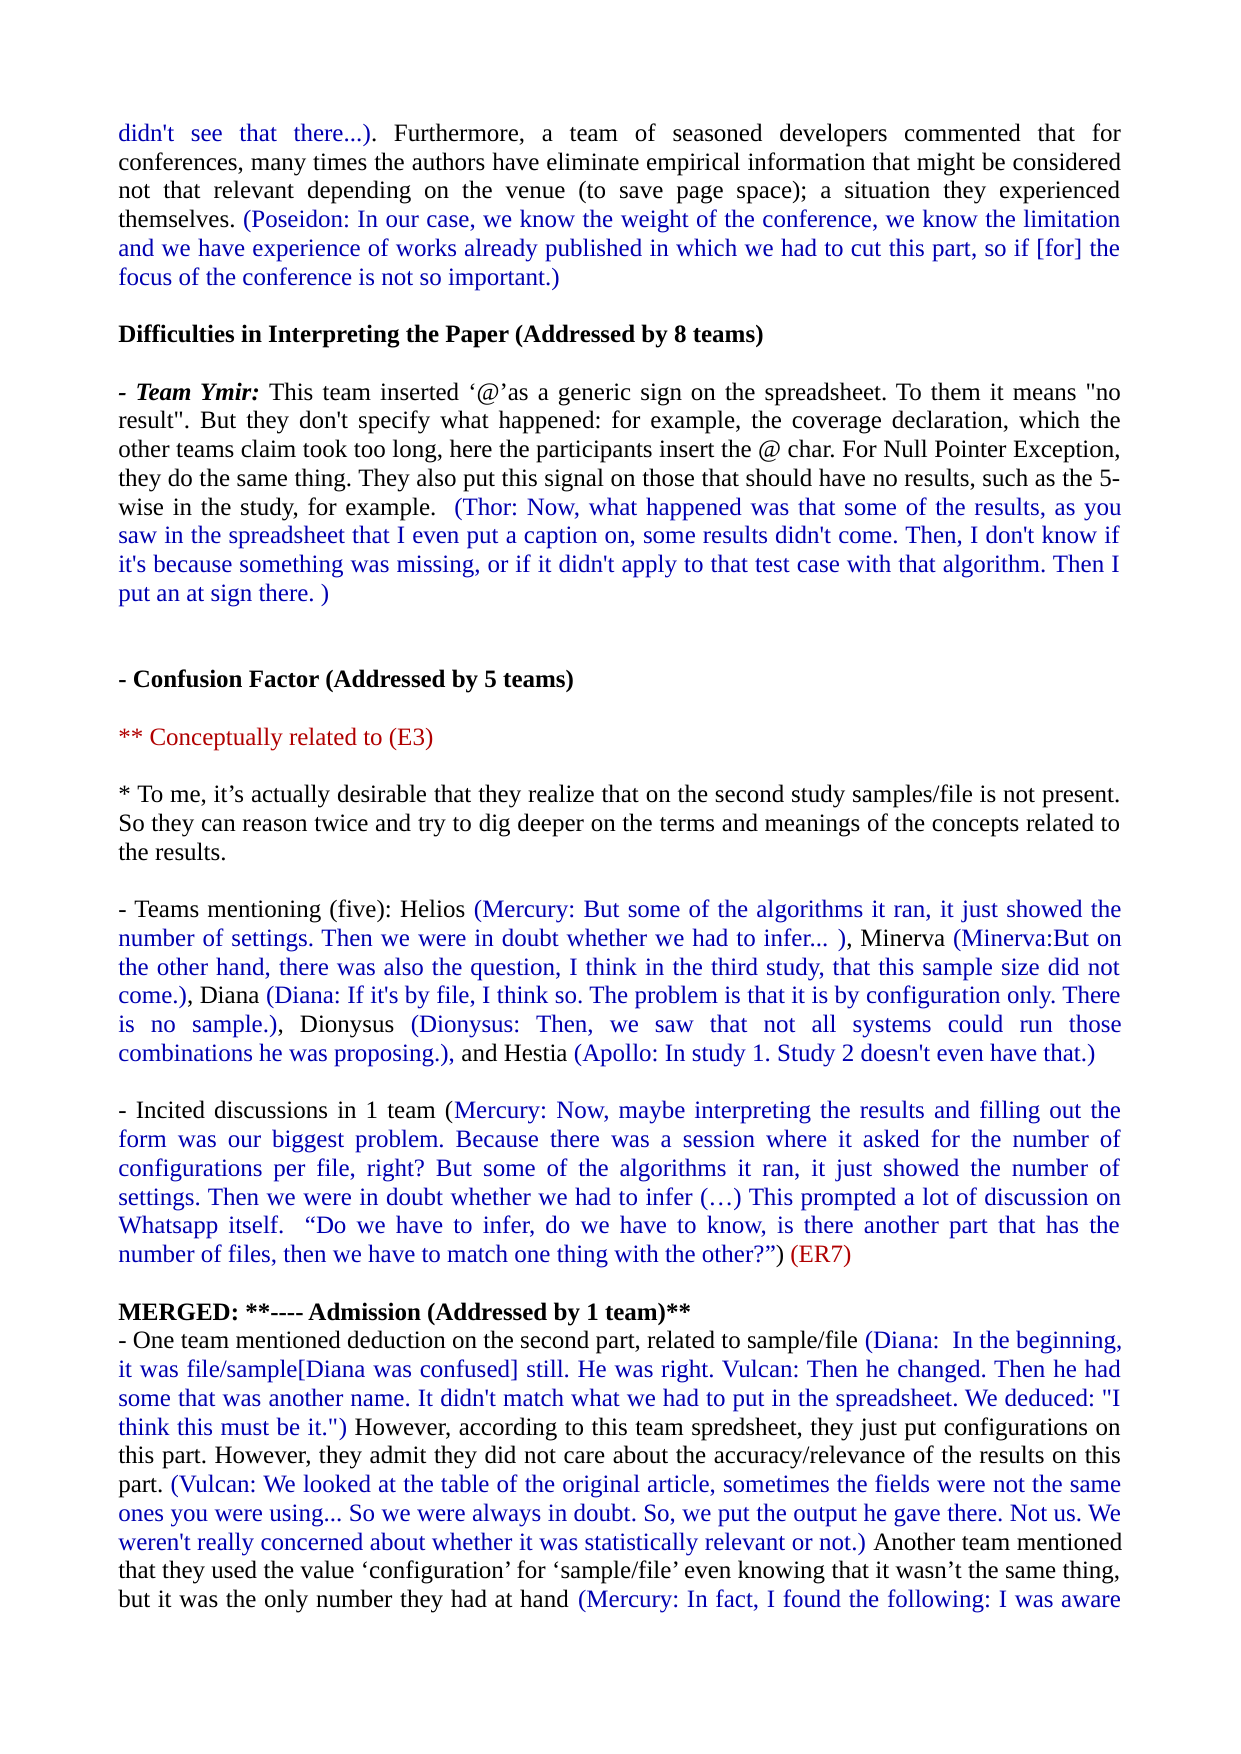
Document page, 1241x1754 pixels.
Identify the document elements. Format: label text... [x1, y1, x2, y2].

text didn't see that there...). Furthermore, a team of seasoned developers commented that for conferences, many times the authors have eliminate empirical information that might be considered not that relevant depending on the venue (to save page space); a situation they experienced themselves. (Poseidon: In our case, we know the weight of the conference, we know the limitation and we have experience of works already published in which we had to cut this part, so if [for] the focus of the conference is not so important.) [118, 118, 1122, 291]
text - Teams mentioning (five): Helios (Mercury: But some of the algorithms it ran, it just showed the number of settings. Then we were in doubt whether we had to infer... ), Minerva (Minerva:But on the other hand, there was also the question, I think in the third study, that this sample size did not come.), Diana (Diana: If it's by file, I think so. The problem is that it is by configuration only. There is no sample.), Dionysus (Dionysus: Then, we saw that not all systems could run those combinations he was proposing.), and Hestia (Apollo: In study 1. Study 2 doesn't even have that.) [118, 894, 1122, 1067]
text * To me, it’s actually desirable that they realize that on the second study samples/file is not present. So they can reason twice and try to dig deeper on the terms and meanings of the concepts related to the results. [118, 779, 1122, 866]
text - Team Ymir: This team inserted ‘@’as a generic sign on the spreadsheet. To them it means "no result". But they don't specify what happened: for example, the coverage declaration, which the other teams claim took too long, here the participants insert the @ char. For Null Pointer Exception, they do the same thing. They also put this signal on those that should have no results, such as the 5-wise in the study, for example. (Thor: Now, what happened was that some of the results, as you saw in the spreadsheet that I even put a caption on, some results didn't come. Then, I don't know if it's because something was missing, or if it didn't apply to that test case with that algorithm. Then I put an at sign there. ) [118, 377, 1122, 607]
text ** Conceptually related to (E3) [118, 722, 1122, 751]
text - Incited discussions in 1 team (Mercury: Now, maybe interpreting the results and filling out the form was our biggest problem. Because there was a session where it asked for the number of configurations per file, right? But some of the algorithms it ran, it just showed the number of settings. Then we were in doubt whether we had to infer (…) This prompted a lot of discussion on Whatsapp itself. “Do we have to infer, do we have to know, is there another part that has the number of files, then we have to match one thing with the other?”) (ER7) [118, 1096, 1122, 1268]
text - Confusion Factor (Addressed by 5 teams) [118, 664, 1122, 693]
text - One team mentioned deduction on the second part, related to sample/file (Diana: In the beginning, it was file/sample[Diana was confused] still. He was right. Vulcan: Then he changed. Then he had some that was another name. It didn't match what we had to put in the spreadsheet. We deduced: "I think this must be it.") However, according to this team spredsheet, they just put configurations on this part. However, they admit they did not care about the accuracy/relevance of the results on this part. (Vulcan: We looked at the table of the original article, sometimes the fields were not the same ones you were using... So we were always in doubt. So, we put the output he gave there. Not us. We weren't really concerned about whether it was statistically relevant or not.) Another team mentioned that they used the value ‘configuration’ for ‘sample/file’ even knowing that it wasn’t the same thing, but it was the only number they had at hand (Mercury: In fact, I found the following: I was aware [118, 1326, 1122, 1613]
text Difficulties in Interpreting the Paper (Addressed by 8 teams) [118, 319, 1122, 348]
text MERGED: **---- Admission (Addressed by 1 team)** [118, 1297, 1122, 1326]
